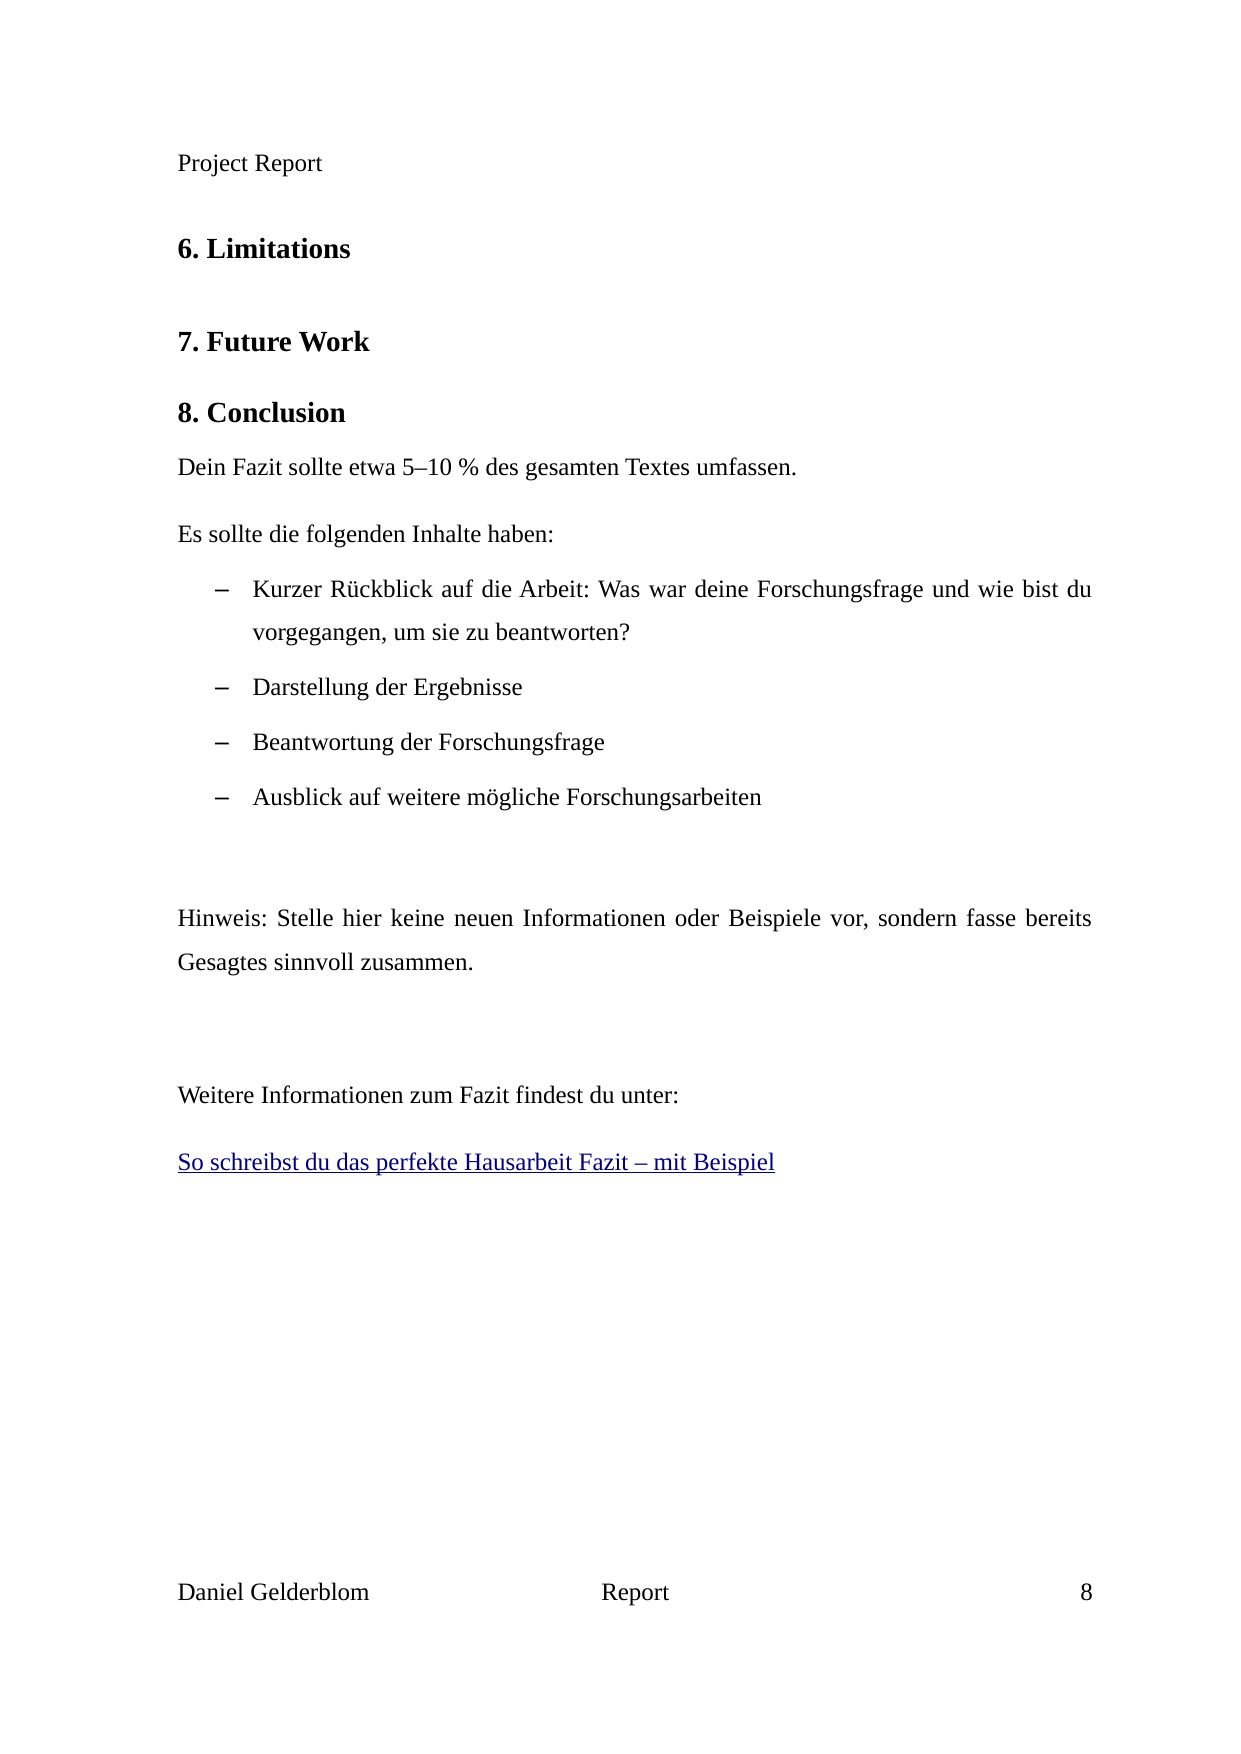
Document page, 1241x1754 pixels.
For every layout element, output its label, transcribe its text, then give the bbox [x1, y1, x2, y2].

text Es sollte die folgenden Inhalte haben: [177, 519, 1093, 548]
subtitle 8. Conclusion [177, 395, 1093, 428]
list Beantwortung der Forschungsfrage [215, 727, 1093, 756]
list Darstellung der Ergebnisse [215, 672, 1093, 701]
list Ausblick auf weitere mögliche Forschungsarbeiten [215, 782, 1093, 811]
text 7. Future Work [177, 324, 1093, 357]
subtitle 6. Limitations [177, 232, 1093, 265]
text Weitere Informationen zum Fazit findest du unter: [177, 1080, 1093, 1109]
text Hinweis: Stelle hier keine neuen Informationen oder Beispiele vor, sondern fasse bereits Gesagtes sinnvoll zusammen. [177, 903, 1093, 975]
list Kurzer Rückblick auf die Arbeit: Was war deine Forschungsfrage und wie bist du vorgegangen, um sie zu beantworten? [215, 574, 1093, 646]
text So schreibst du das perfekte Hausarbeit Fazit – mit Beispiel [177, 1147, 1093, 1175]
text Dein Fazit sollte etwa 5–10 % des gesamten Textes umfassen. [177, 452, 1093, 481]
